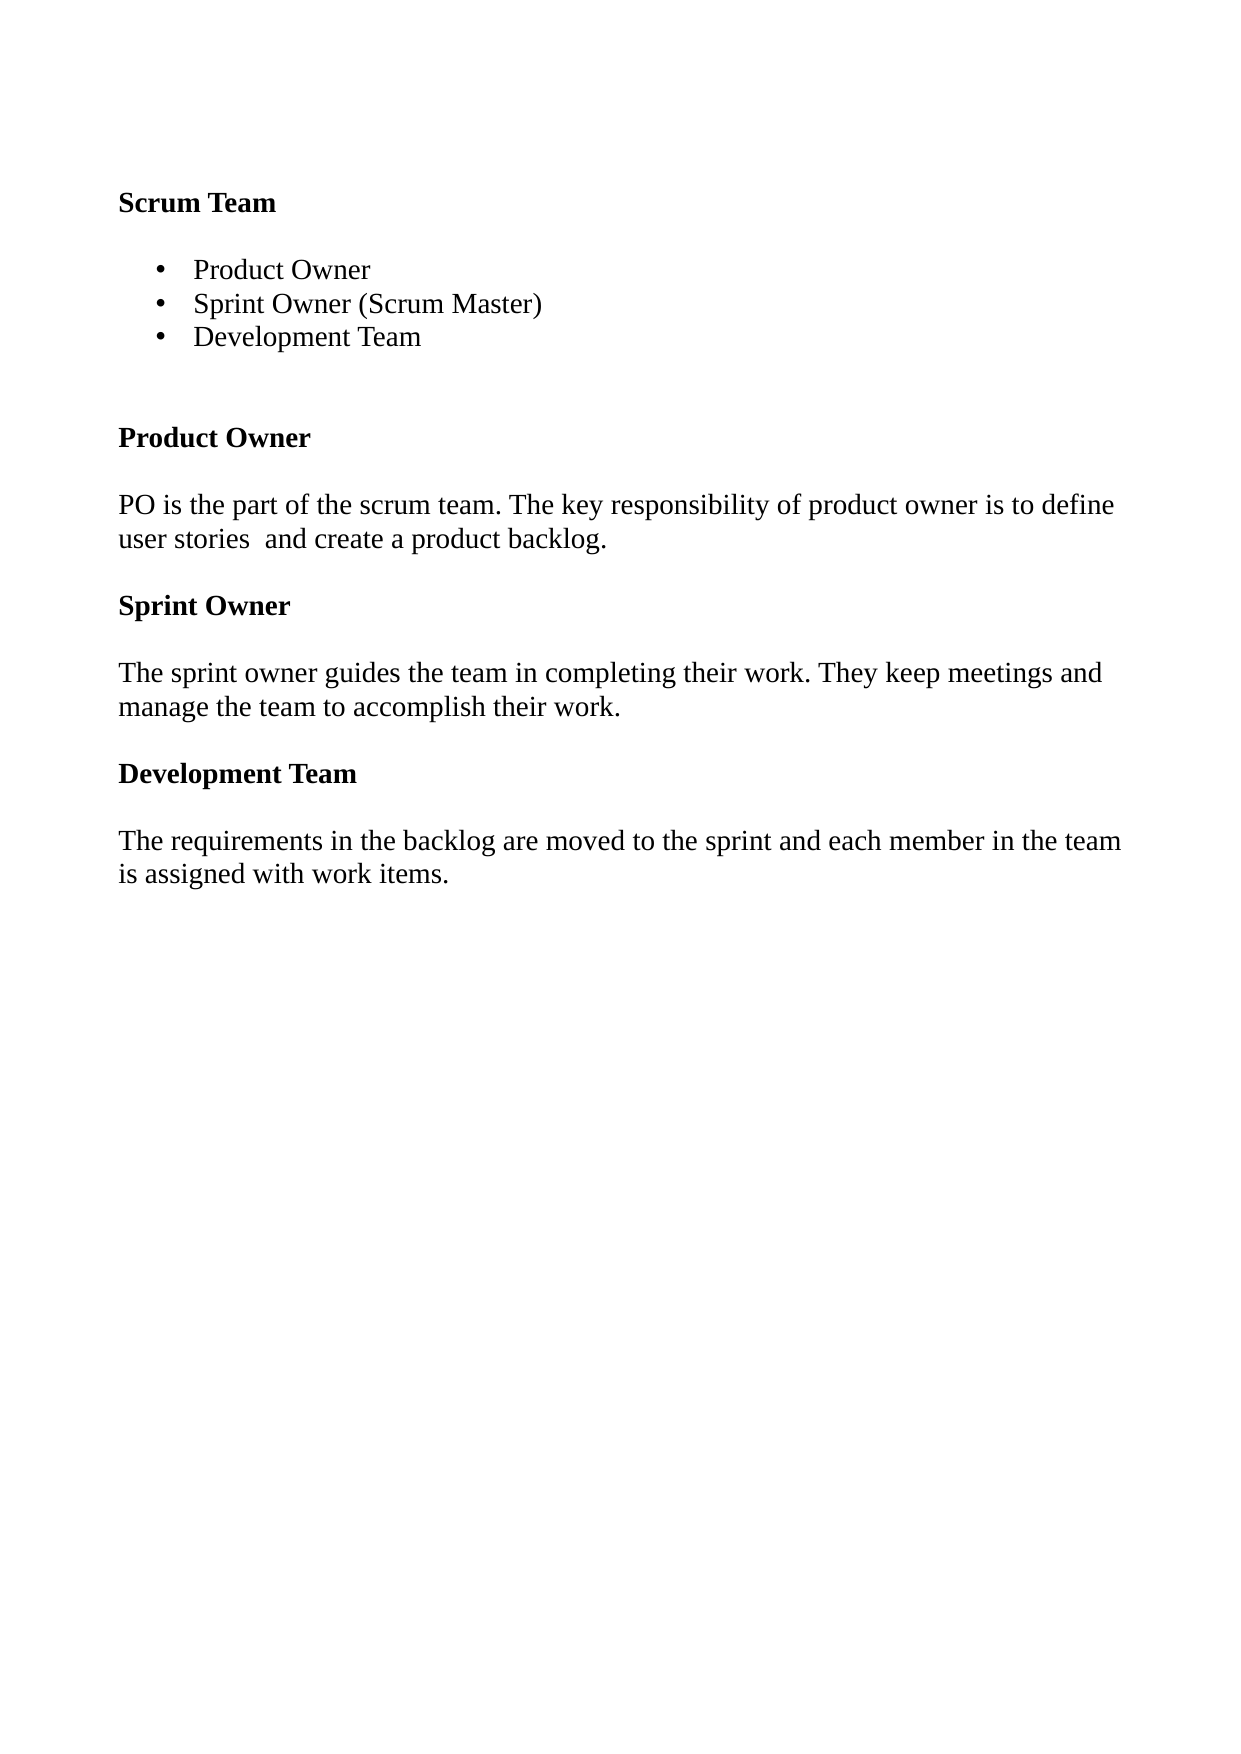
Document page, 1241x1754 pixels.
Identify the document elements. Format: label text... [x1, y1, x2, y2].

text The sprint owner guides the team in completing their work. They keep meetings and manage the team to accomplish their work. [118, 655, 1122, 722]
text The requirements in the backlog are moved to the sprint and each member in the team is assigned with work items. [118, 823, 1122, 890]
text PO is the part of the scrum team. The key responsibility of product owner is to define user stories and create a product backlog. [118, 487, 1122, 554]
list Sprint Owner (Scrum Master) [156, 286, 1122, 319]
list Development Team [156, 319, 1122, 353]
list Product Owner [156, 252, 1122, 286]
text Sprint Owner [118, 588, 1122, 622]
text Development Team [118, 756, 1122, 789]
text Scrum Team [118, 185, 1122, 219]
text Product Owner [118, 420, 1122, 454]
